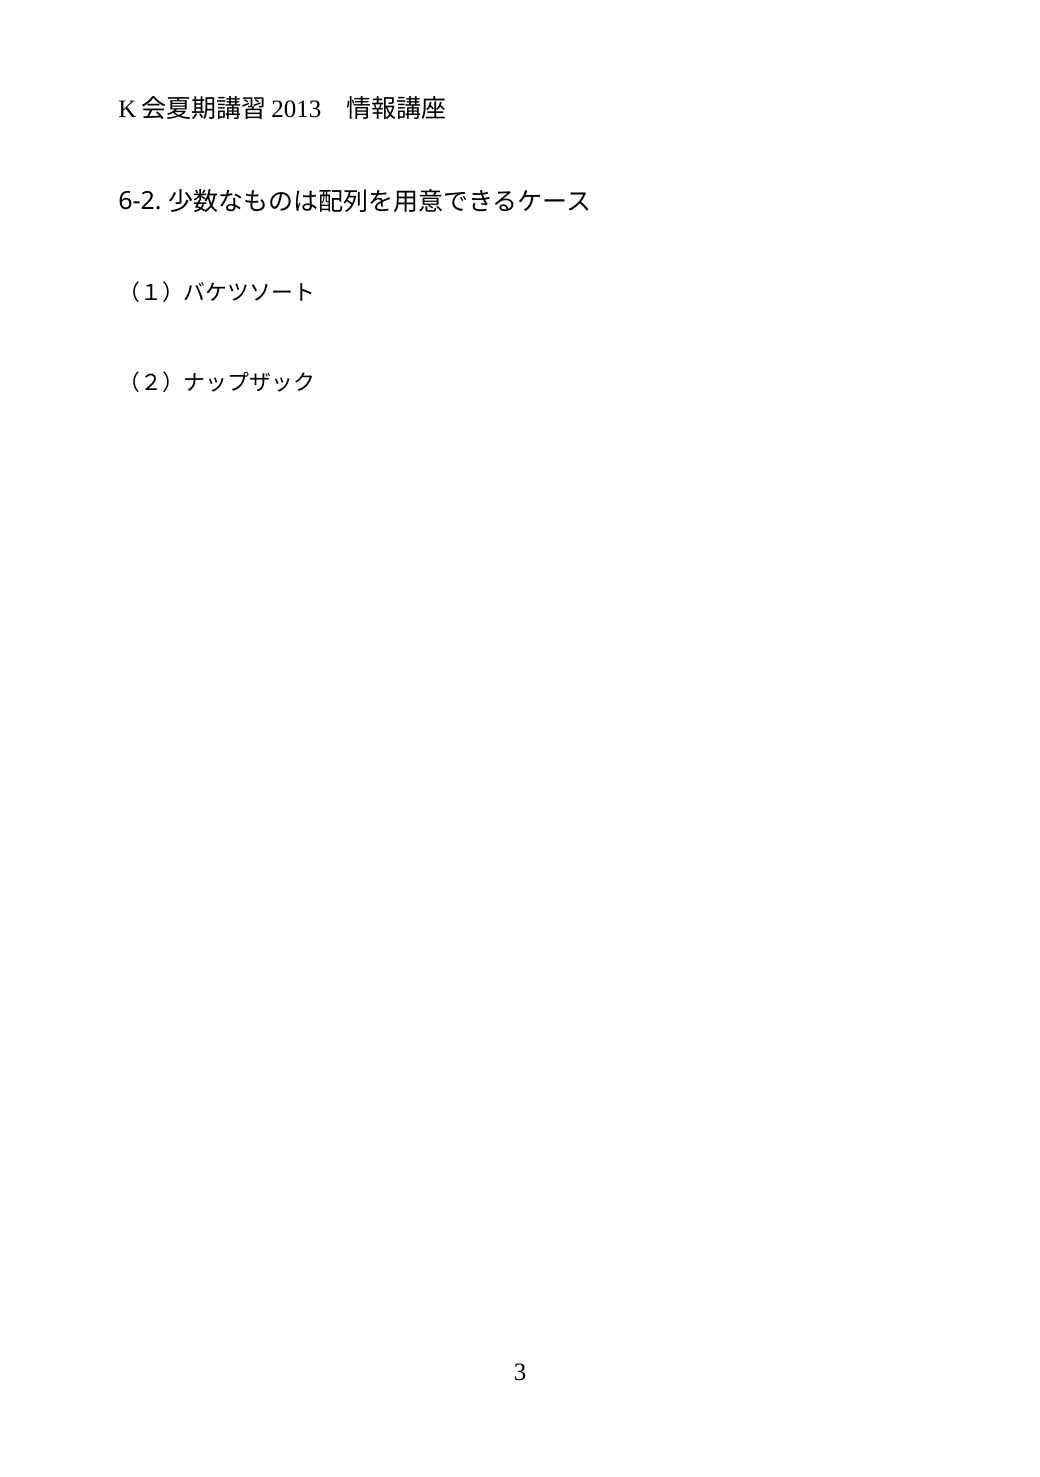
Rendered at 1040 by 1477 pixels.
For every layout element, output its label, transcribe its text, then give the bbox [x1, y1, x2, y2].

text （１）バケツソート [118, 257, 921, 318]
text 6-2. 少数なものは配列を用意できるケース [118, 167, 921, 227]
text （２）ナップザック [118, 348, 921, 408]
